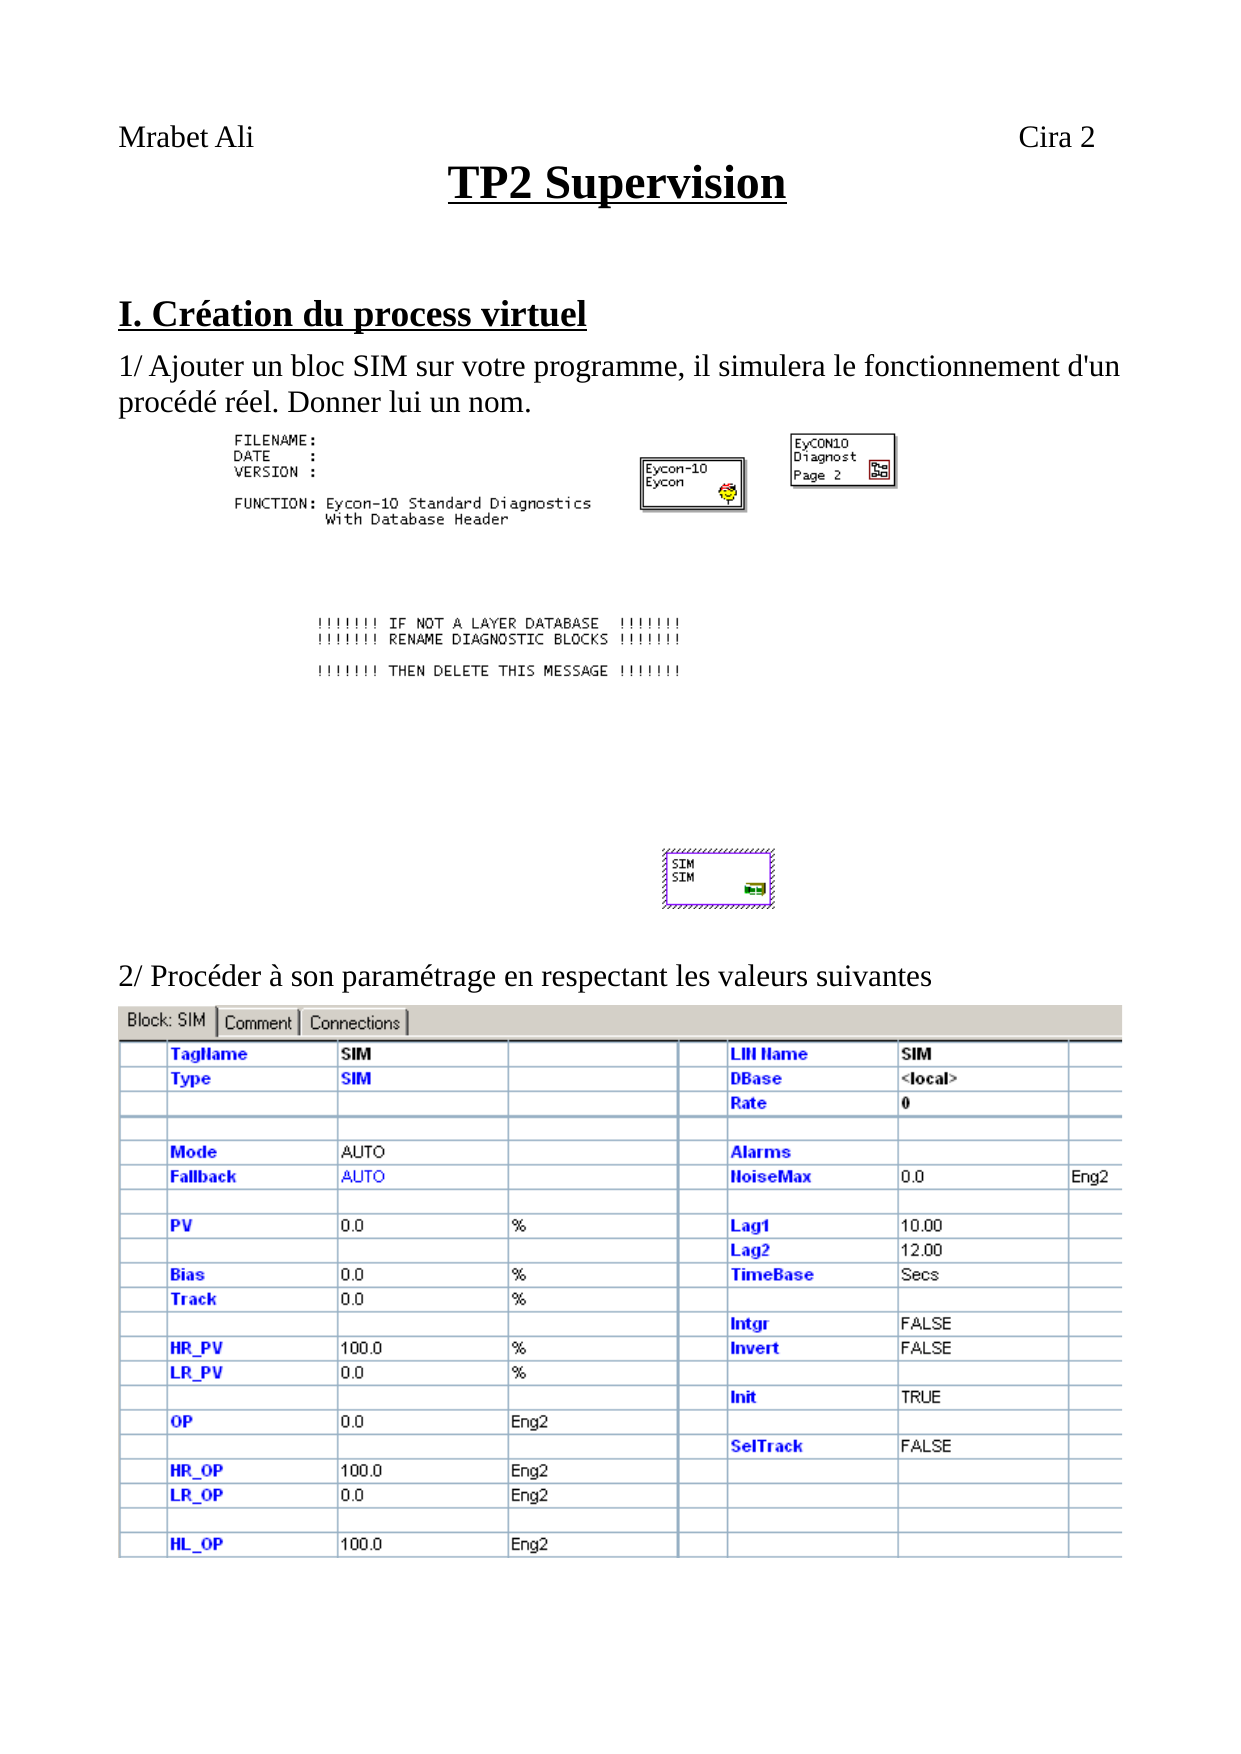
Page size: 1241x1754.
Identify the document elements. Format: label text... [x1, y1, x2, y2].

text Mrabet Ali Cira 2 [118, 118, 1122, 154]
text TP2 Supervision [118, 154, 1122, 209]
text 2/ Procéder à son paramétrage en respectant les valeurs suivantes [118, 957, 1122, 993]
text 1/ Ajouter un bloc SIM sur votre programme, il simulera le fonctionnement d'un procédé réel. Donner lui un nom. [118, 347, 1122, 419]
subtitle I. Création du process virtuel [118, 292, 1122, 335]
